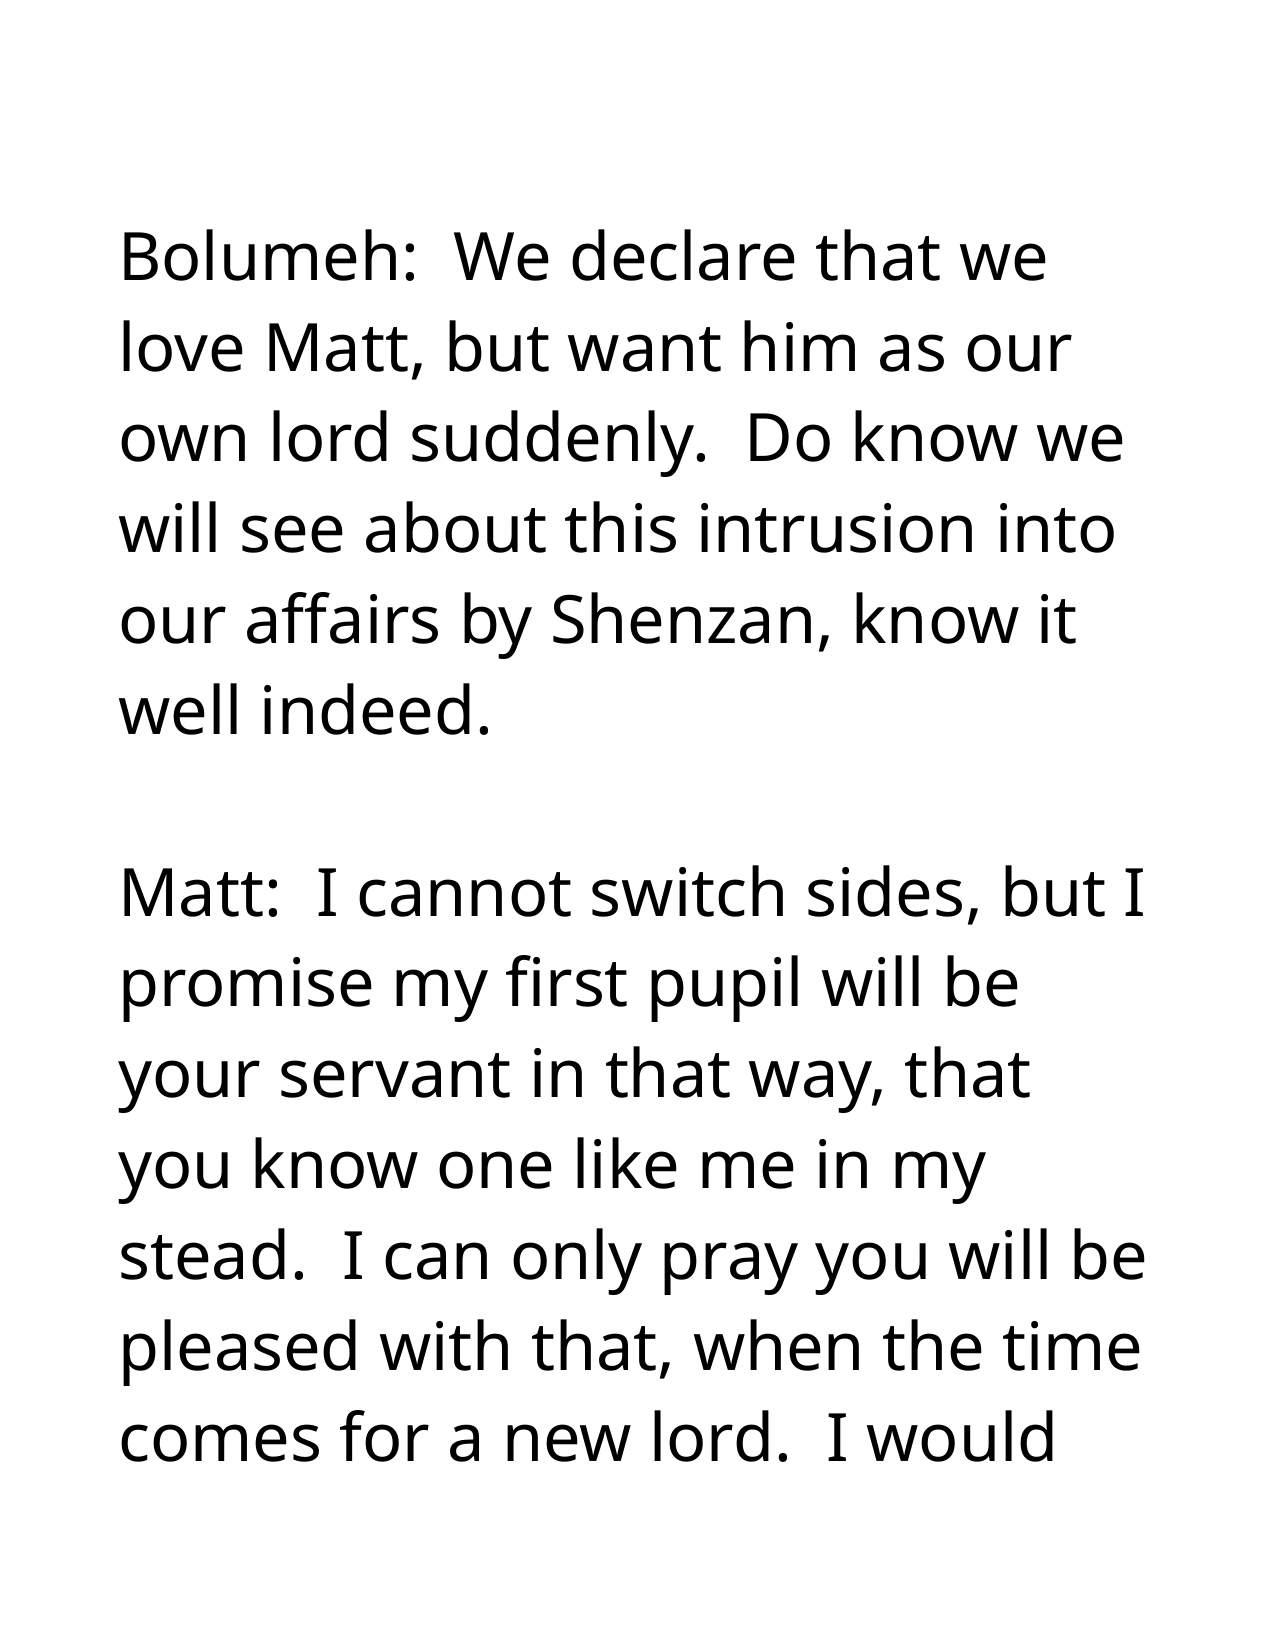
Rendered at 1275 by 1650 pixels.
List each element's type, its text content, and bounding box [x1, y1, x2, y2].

text Matt: I cannot switch sides, but I promise my first pupil will be your servant in that way, that you know one like me in my stead. I can only pray you will be pleased with that, when the time comes for a new lord. I would [118, 845, 1157, 1481]
text Bolumeh: We declare that we love Matt, but want him as our own lord suddenly. Do know we will see about this intrusion into our affairs by Shenzan, know it well indeed. [118, 209, 1157, 754]
